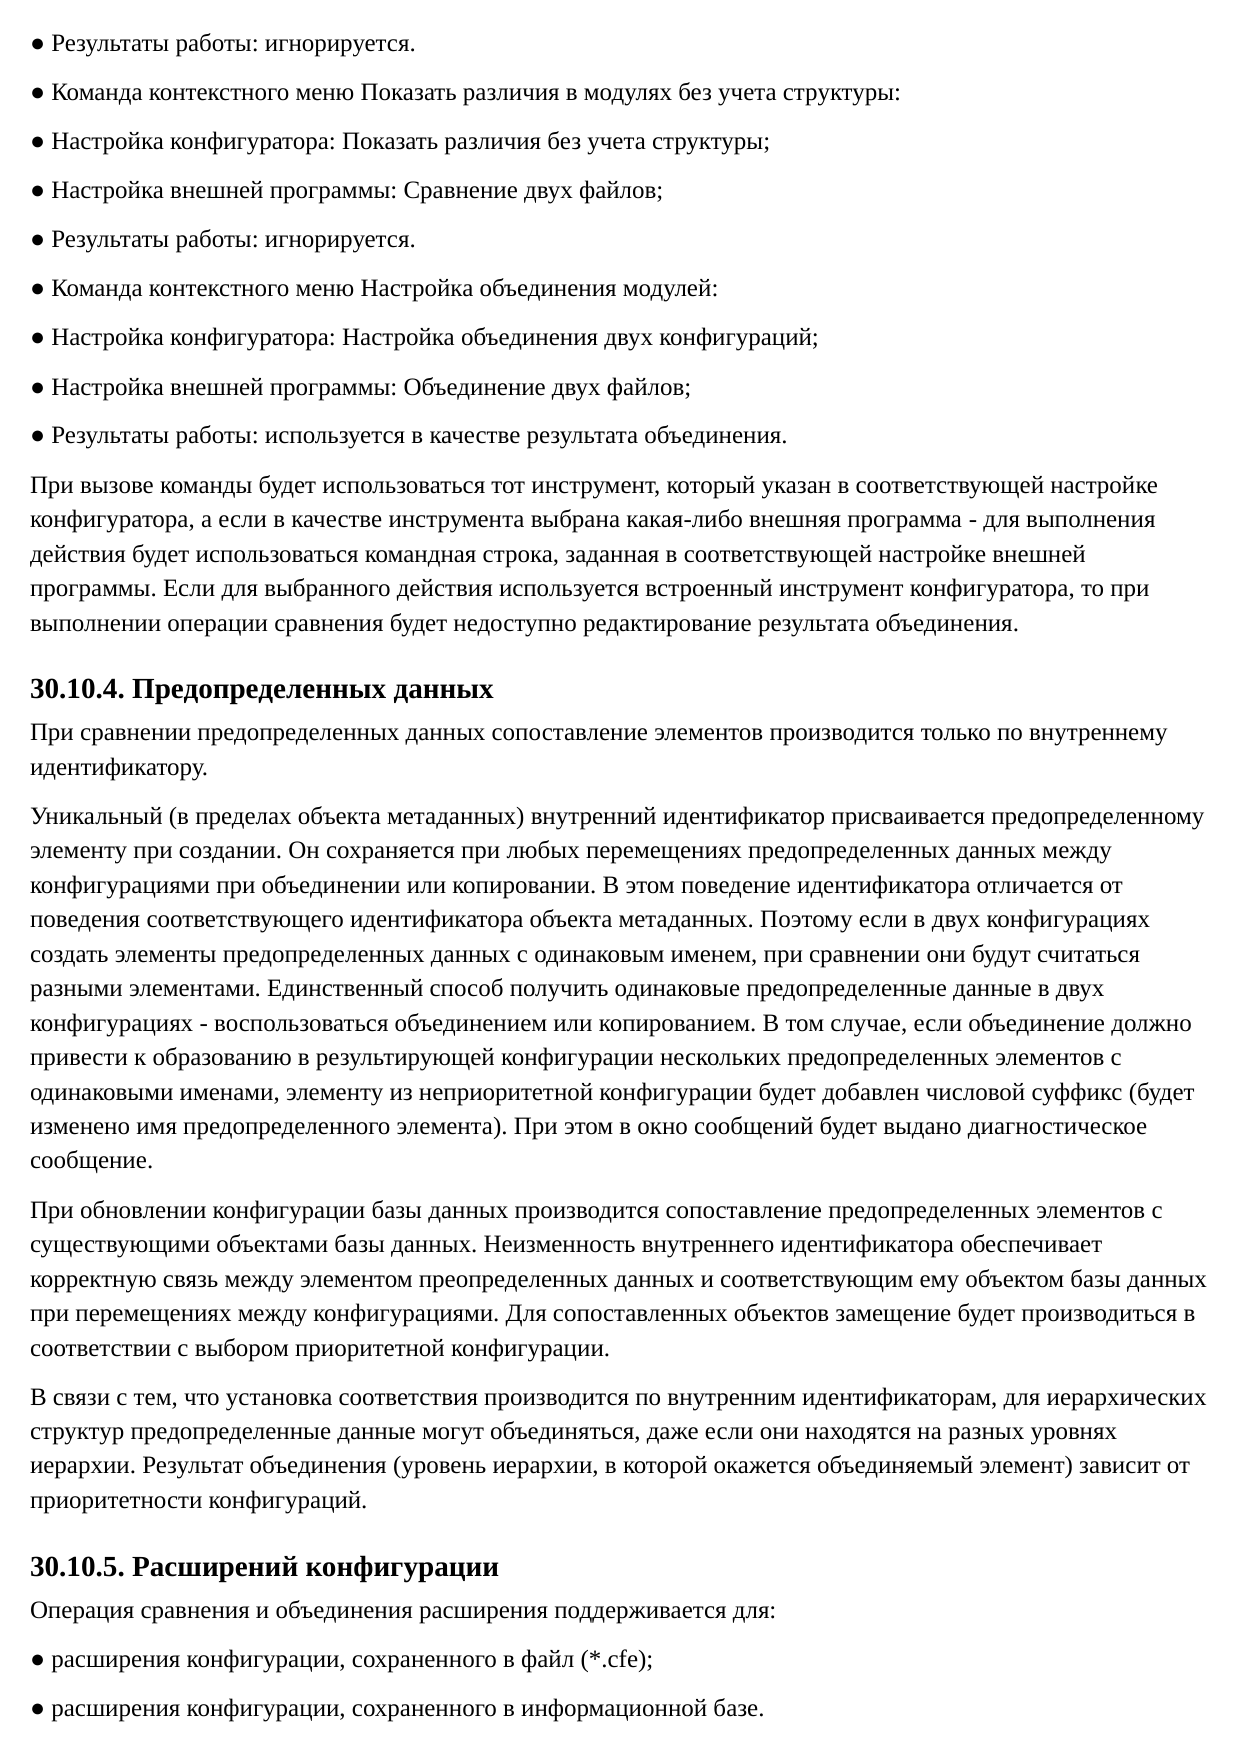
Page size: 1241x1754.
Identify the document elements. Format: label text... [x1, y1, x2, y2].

text ● Настройка конфигуратора: Показать различия без учета структуры; [30, 126, 1211, 155]
text ● Результаты работы: используется в качестве результата объединения. [30, 421, 1211, 449]
text ● расширения конфигурации, сохраненного в файл (*.cfe); [30, 1644, 1211, 1673]
text ● Настройка конфигуратора: Настройка объединения двух конфигураций; [30, 322, 1211, 351]
text ● Настройка внешней программы: Сравнение двух файлов; [30, 175, 1211, 204]
text ● Команда контекстного меню Показать различия в модулях без учета структуры: [30, 77, 1211, 106]
subtitle 30.10.5. Расширений конфигурации [30, 1549, 1211, 1582]
text ● Результаты работы: игнорируется. [30, 28, 1211, 57]
text ● Результаты работы: игнорируется. [30, 224, 1211, 253]
text Операция сравнения и объединения расширения поддерживается для: [30, 1595, 1211, 1623]
text ● Настройка внешней программы: Объединение двух файлов; [30, 372, 1211, 400]
text При вызове команды будет использоваться тот инструмент, который указан в соответствующей настройке конфигуратора, а если в качестве инструмента выбрана какая-либо внешняя программа ‑ для выполнения действия будет использоваться командная строка, заданная в соответствующей настройке внешней программы. Если для выбранного действия используется встроенный инструмент конфигуратора, то при выполнении операции сравнения будет недоступно редактирование результата объединения. [30, 470, 1211, 636]
text При обновлении конфигурации базы данных производится сопоставление предопределенных элементов с существующими объектами базы данных. Неизменность внутреннего идентификатора обеспечивает корректную связь между элементом преопределенных данных и соответствующим ему объектом базы данных при перемещениях между конфигурациями. Для сопоставленных объектов замещение будет производиться в соответствии с выбором приоритетной конфигурации. [30, 1195, 1211, 1361]
text При сравнении предопределенных данных сопоставление элементов производится только по внутреннему идентификатору. [30, 717, 1211, 781]
text ● расширения конфигурации, сохраненного в информационной базе. [30, 1693, 1211, 1722]
text В связи с тем, что установка соответствия производится по внутренним идентификаторам, для иерархических структур предопределенные данные могут объединяться, даже если они находятся на разных уровнях иерархии. Результат объединения (уровень иерархии, в которой окажется объединяемый элемент) зависит от приоритетности конфигураций. [30, 1382, 1211, 1514]
subtitle 30.10.4. Предопределенных данных [30, 671, 1211, 705]
text Уникальный (в пределах объекта метаданных) внутренний идентификатор присваивается предопределенному элементу при создании. Он сохраняется при любых перемещениях предопределенных данных между конфигурациями при объединении или копировании. В этом поведение идентификатора отличается от поведения соответствующего идентификатора объекта метаданных. Поэтому если в двух конфигурациях создать элементы предопределенных данных с одинаковым именем, при сравнении они будут считаться разными элементами. Единственный способ получить одинаковые предопределенные данные в двух конфигурациях ‑ воспользоваться объединением или копированием. В том случае, если объединение должно привести к образованию в результирующей конфигурации нескольких предопределенных элементов с одинаковыми именами, элементу из неприоритетной конфигурации будет добавлен числовой суффикс (будет изменено имя предопределенного элемента). При этом в окно сообщений будет выдано диагностическое сообщение. [30, 801, 1211, 1174]
text ● Команда контекстного меню Настройка объединения модулей: [30, 273, 1211, 302]
